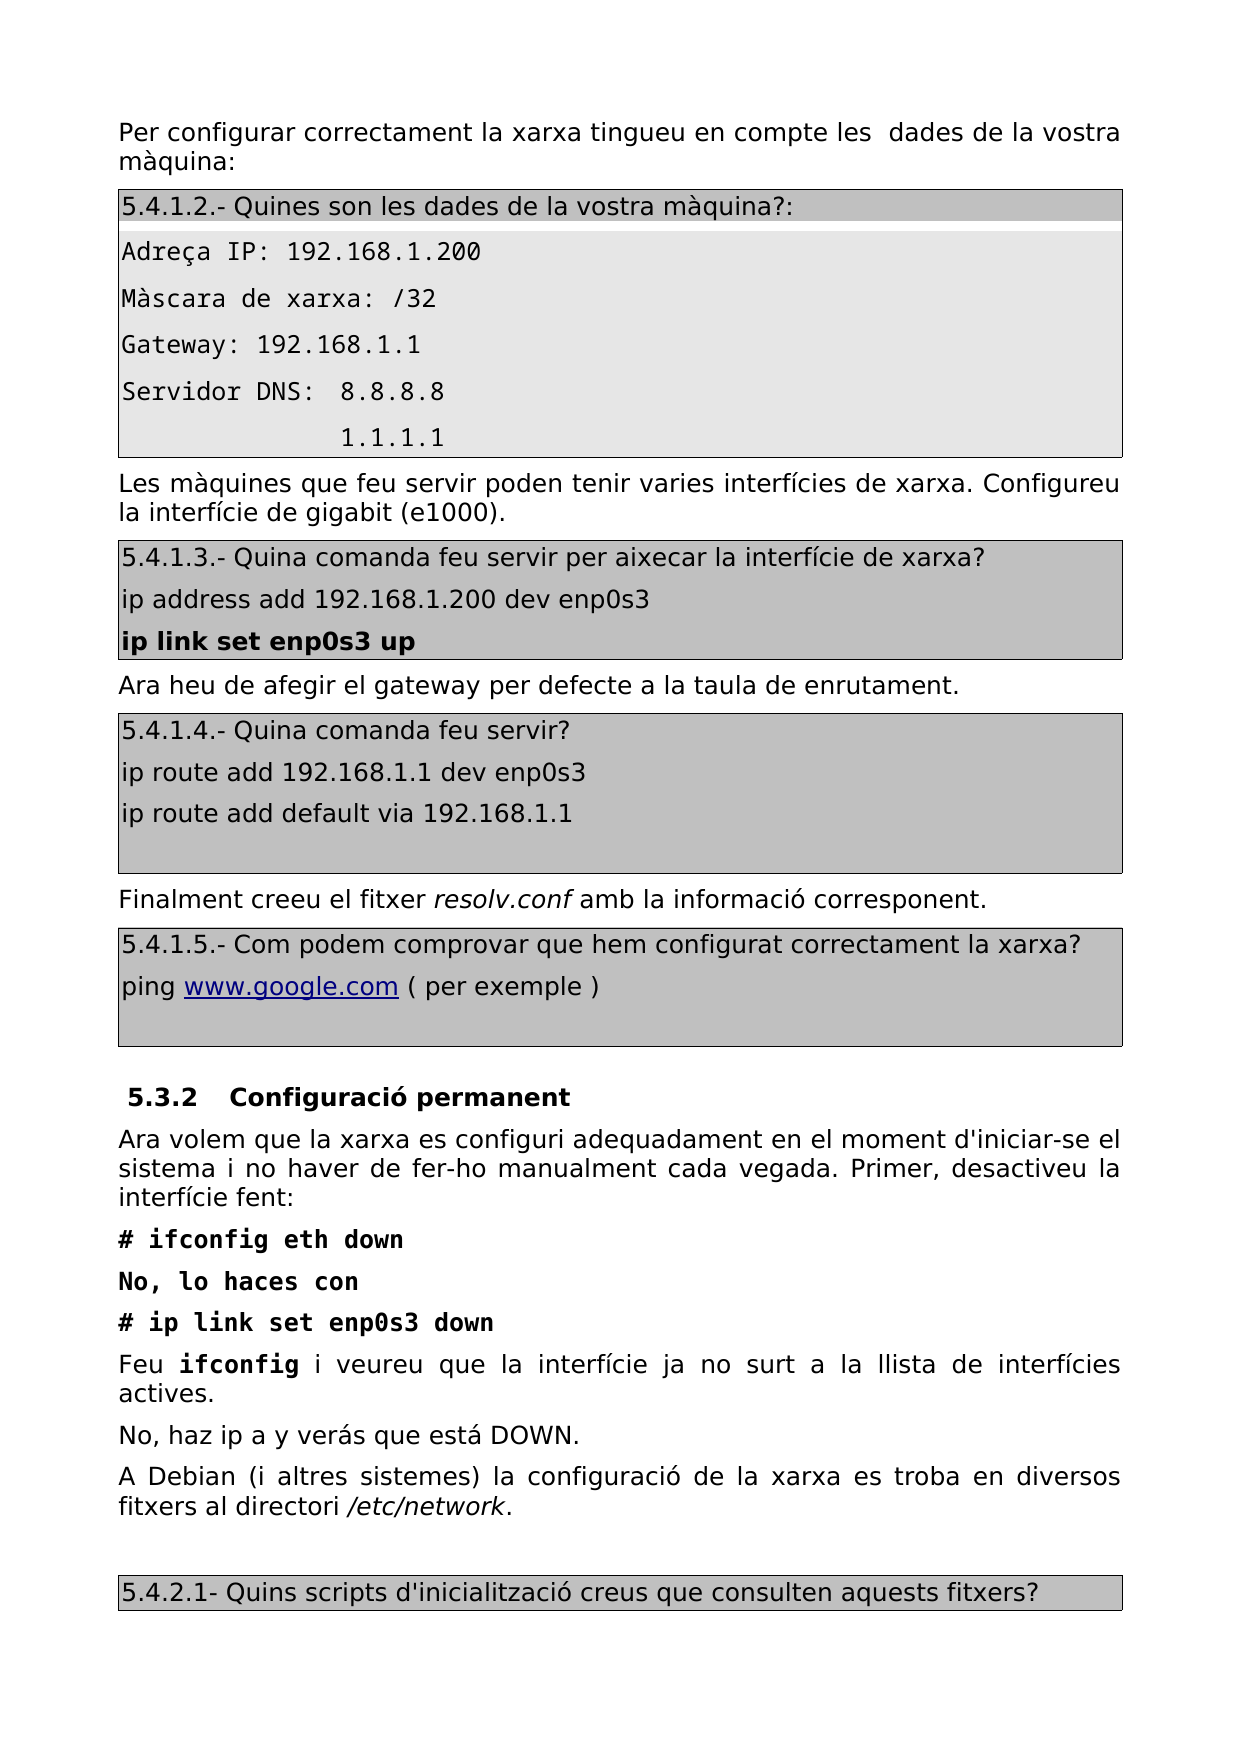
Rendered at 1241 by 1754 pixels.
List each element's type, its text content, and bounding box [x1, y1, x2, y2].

text Servidor DNS: 8.8.8.8 [119, 370, 1122, 407]
text # ifconfig eth down [118, 1225, 1122, 1254]
text Ara volem que la xarxa es configuri adequadament en el moment d'iniciar-se el sistema i no haver de fer-ho manualment cada vegada. Primer, desactiveu la interfície fent: [118, 1125, 1122, 1213]
text ip route add default via 192.168.1.1 [119, 796, 1122, 828]
text Per configurar correctament la xarxa tingueu en compte les dades de la vostra màquina: [118, 118, 1122, 176]
text ip address add 192.168.1.200 dev enp0s3 [119, 582, 1122, 614]
text Gateway: 192.168.1.1 [119, 324, 1122, 361]
text # ip link set enp0s3 down [118, 1308, 1122, 1338]
text Adreça IP: 192.168.1.200 [119, 231, 1122, 268]
text Finalment creeu el fitxer resolv.conf amb la informació corresponent. [118, 886, 1122, 915]
text 5.4.1.5.- Com podem comprovar que hem configurat correctament la xarxa? [119, 929, 1122, 959]
text Ara heu de afegir el gateway per defecte a la taula de enrutament. [118, 671, 1122, 701]
text 5.4.1.2.- Quines son les dades de la vostra màquina?: [119, 190, 1122, 221]
text Feu ifconfig i veureu que la interfície ja no surt a la llista de interfícies actives. [118, 1350, 1122, 1408]
text No, lo haces con [118, 1267, 1122, 1296]
text Les màquines que feu servir poden tenir varies interfícies de xarxa. Configureu la interfície de gigabit (e1000). [118, 469, 1122, 528]
text 1.1.1.1 [119, 417, 1122, 457]
text ip route add 192.168.1.1 dev enp0s3 [119, 755, 1122, 787]
text ip link set enp0s3 up [119, 624, 1122, 659]
subtitle Configuració permanent [118, 1083, 1122, 1113]
text Màscara de xarxa: /32 [119, 277, 1122, 314]
text 5.4.1.4.- Quina comanda feu servir? [119, 714, 1122, 745]
text 5.4.2.1- Quins scripts d'inicialització creus que consulten aquests fitxers? [119, 1576, 1122, 1610]
text A Debian (i altres sistemes) la configuració de la xarxa es troba en diversos fitxers al directori /etc/network. [118, 1463, 1122, 1521]
text ping www.google.com ( per exemple ) [119, 969, 1122, 1001]
text 5.4.1.3.- Quina comanda feu servir per aixecar la interfície de xarxa? [119, 541, 1122, 572]
text No, haz ip a y verás que está DOWN. [118, 1421, 1122, 1450]
